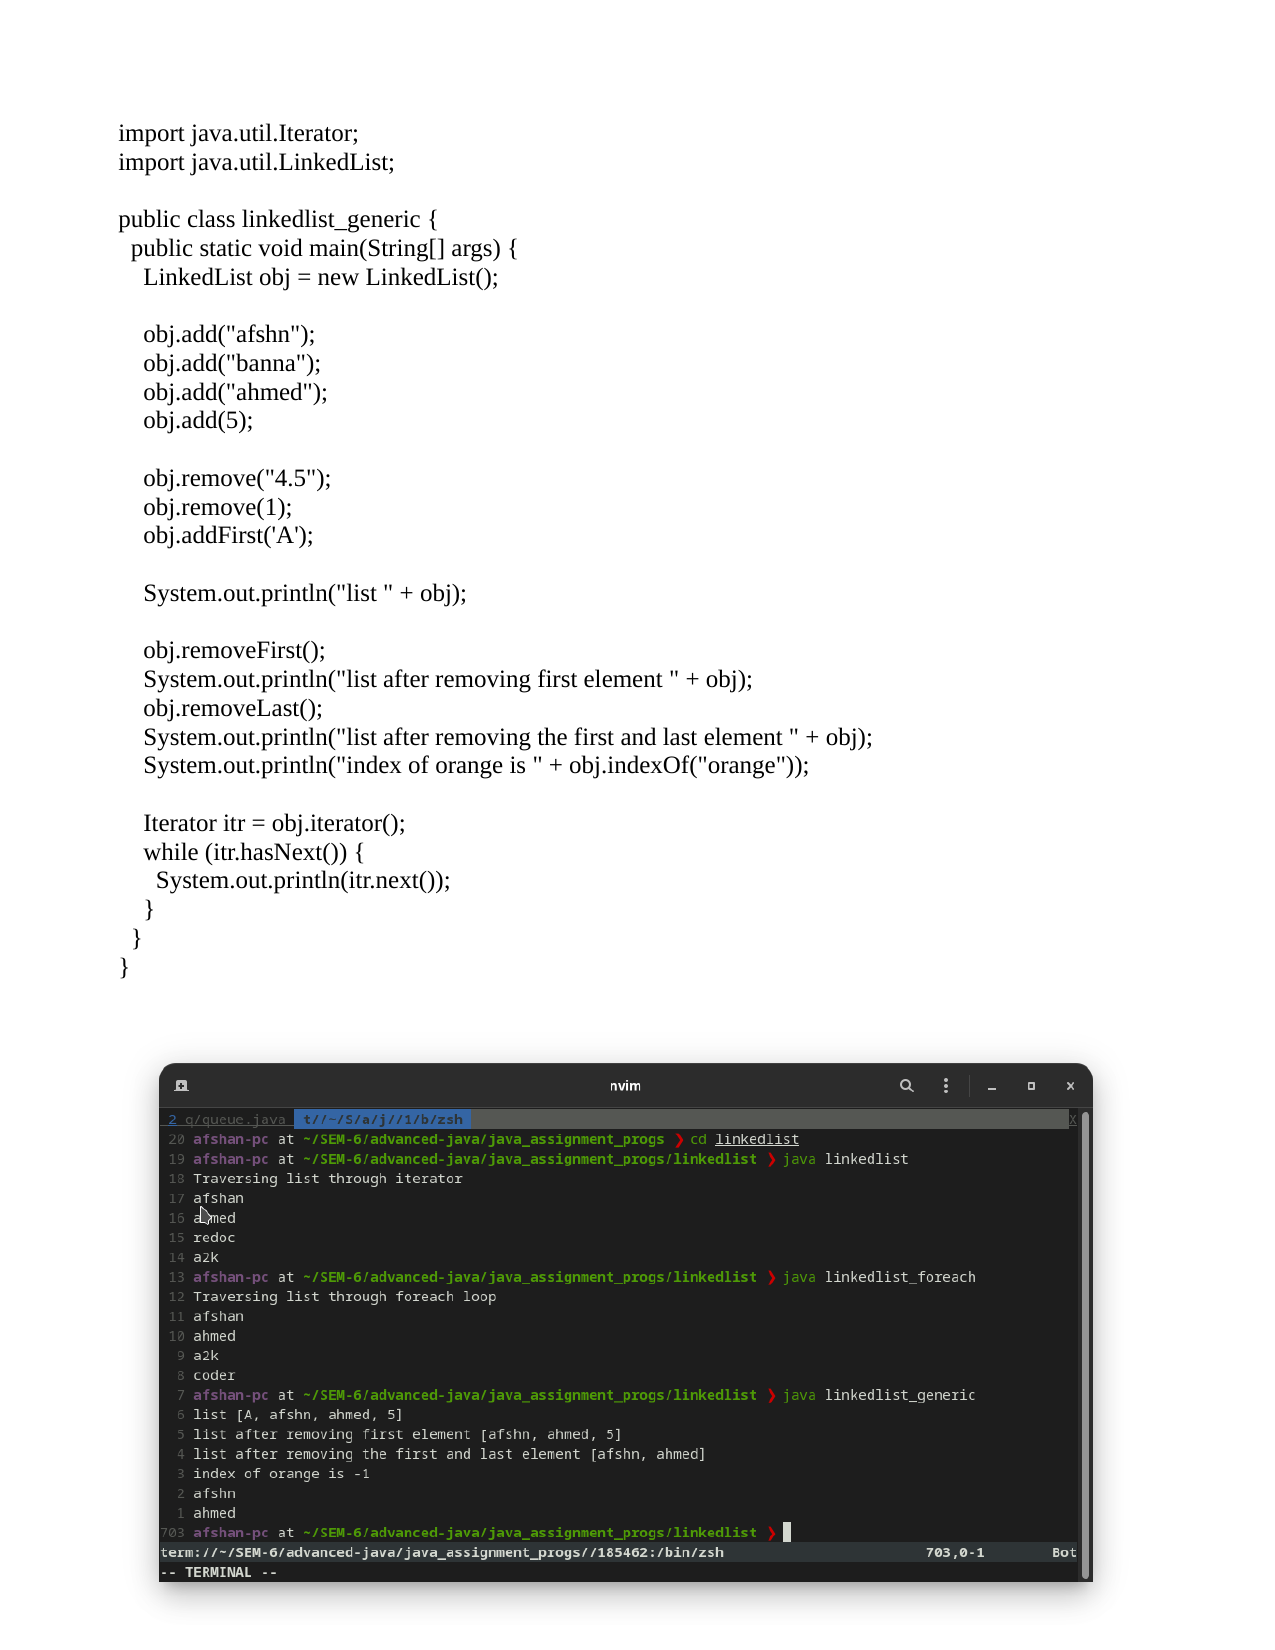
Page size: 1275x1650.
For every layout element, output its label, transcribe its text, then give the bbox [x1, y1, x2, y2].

text obj.add("afshn"); [118, 319, 1157, 348]
text System.out.println("list after removing the first and last element " + obj); [118, 722, 1157, 751]
text import java.util.Iterator; [118, 118, 1157, 147]
text System.out.println("index of orange is " + obj.indexOf("orange")); [118, 751, 1157, 779]
text obj.remove(1); [118, 492, 1157, 521]
text import java.util.LinkedList; [118, 147, 1157, 176]
text } [118, 894, 1157, 923]
text while (itr.hasNext()) { [118, 837, 1157, 866]
text LinkedList obj = new LinkedList(); [118, 262, 1157, 291]
text obj.add("banna"); [118, 348, 1157, 377]
picture [106, 1017, 1145, 1640]
text obj.removeLast(); [118, 693, 1157, 722]
text obj.remove("4.5"); [118, 463, 1157, 492]
text } [118, 923, 1157, 952]
text System.out.println("list " + obj); [118, 578, 1157, 607]
text obj.add(5); [118, 406, 1157, 434]
text obj.removeFirst(); [118, 636, 1157, 664]
text Iterator itr = obj.iterator(); [118, 808, 1157, 837]
text public class linkedlist_generic { [118, 204, 1157, 233]
text public static void main(String[] args) { [118, 233, 1157, 262]
text System.out.println("list after removing first element " + obj); [118, 664, 1157, 693]
text } [118, 952, 1157, 981]
text obj.addFirst('A'); [118, 521, 1157, 549]
text System.out.println(itr.next()); [118, 866, 1157, 894]
text obj.add("ahmed"); [118, 377, 1157, 406]
